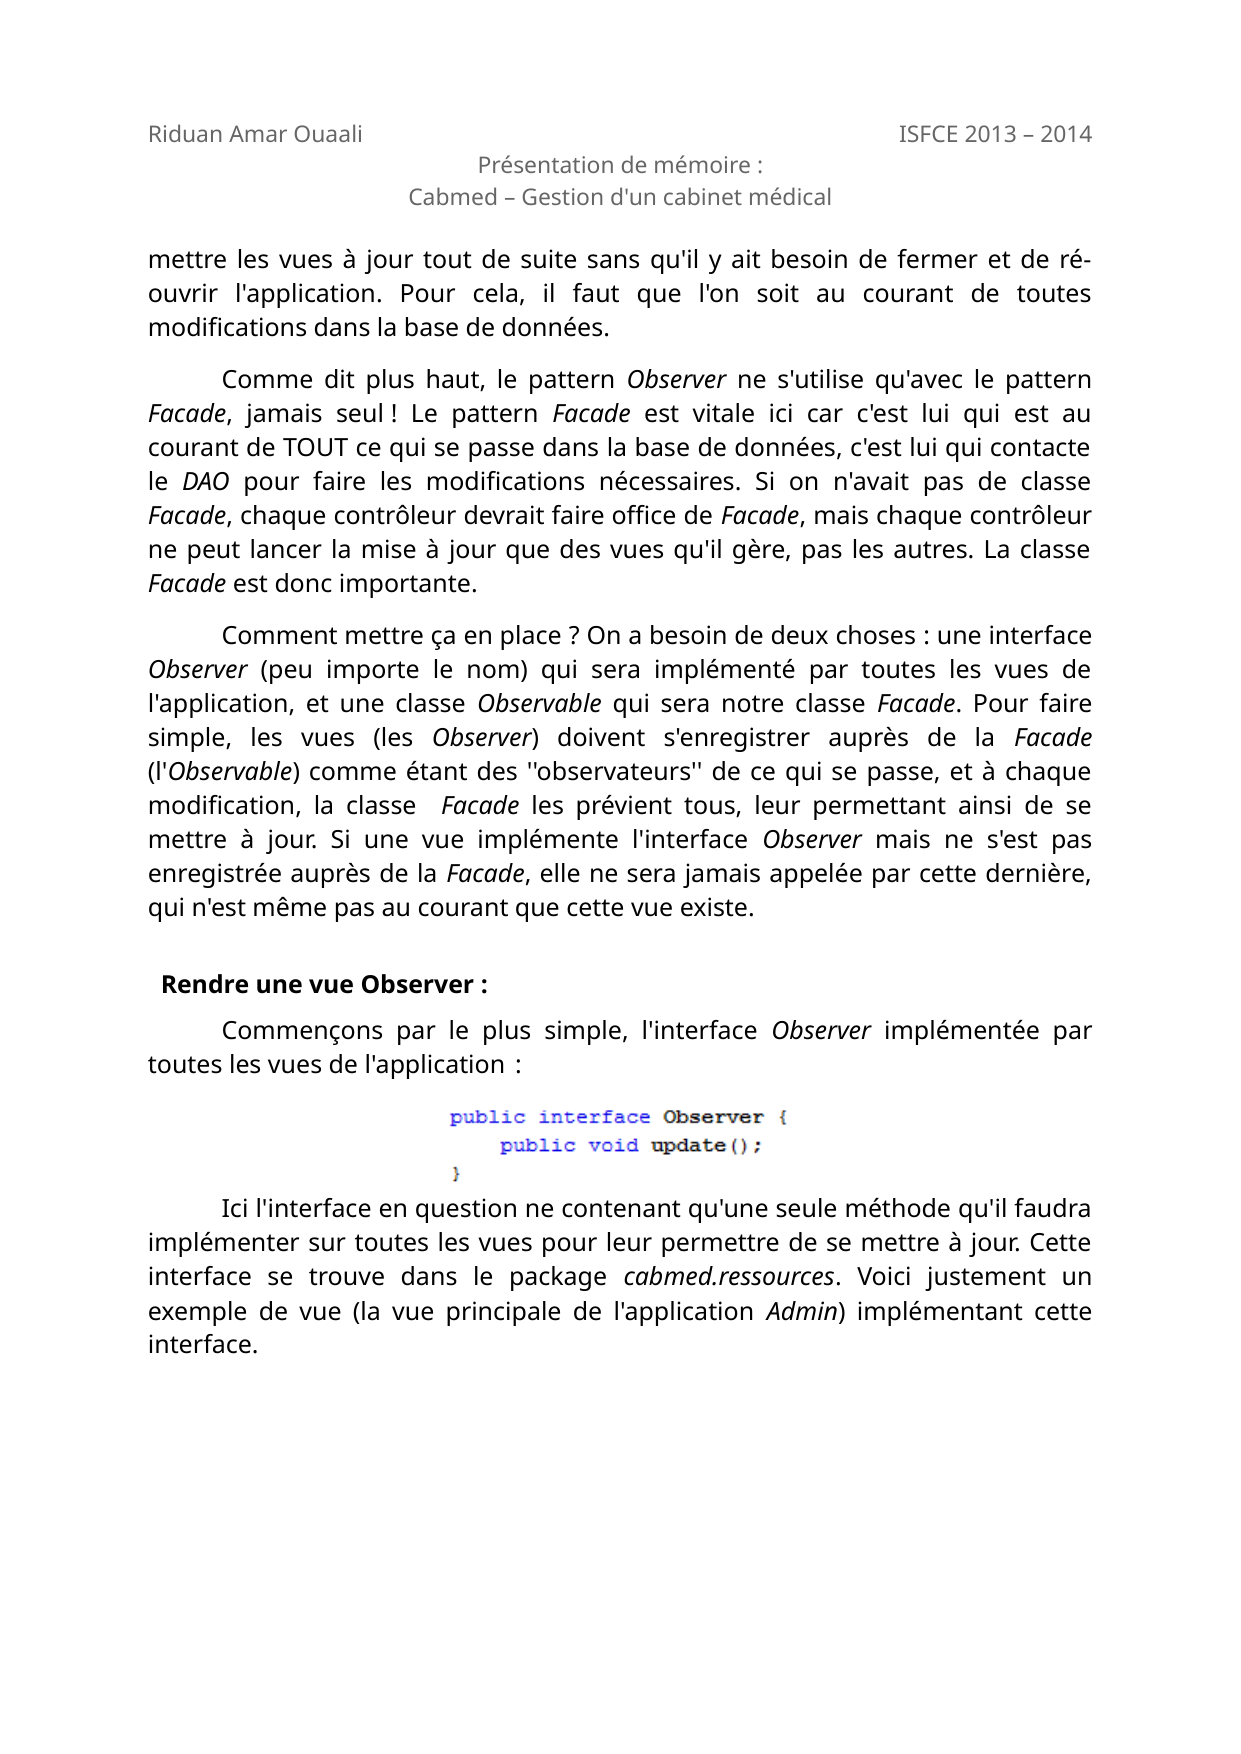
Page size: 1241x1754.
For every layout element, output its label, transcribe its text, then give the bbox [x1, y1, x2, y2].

text Ici l'interface en question ne contenant qu'une seule méthode qu'il faudra implémenter sur toutes les vues pour leur permettre de se mettre à jour. Cette interface se trouve dans le package cabmed.ressources. Voici justement un exemple de vue (la vue principale de l'application Admin) implémentant cette interface. [148, 1099, 1093, 1361]
text mettre les vues à jour tout de suite sans qu'il y ait besoin de fermer et de ré-ouvrir l'application. Pour cela, il faut que l'on soit au courant de toutes modifications dans la base de données. [148, 241, 1093, 343]
subtitle Rendre une vue Observer : [148, 967, 1093, 1000]
text Comment mettre ça en place ? On a besoin de deux choses : une interface Observer (peu importe le nom) qui sera implémenté par toutes les vues de l'application, et une classe Observable qui sera notre classe Facade. Pour faire simple, les vues (les Observer) doivent s'enregistrer auprès de la Facade (l'Observable) comme étant des ''observateurs'' de ce qui se passe, et à chaque modification, la classe Facade les prévient tous, leur permettant ainsi de se mettre à jour. Si une vue implémente l'interface Observer mais ne s'est pas enregistrée auprès de la Facade, elle ne sera jamais appelée par cette dernière, qui n'est même pas au courant que cette vue existe. [148, 617, 1093, 924]
text Comme dit plus haut, le pattern Observer ne s'utilise qu'avec le pattern Facade, jamais seul ! Le pattern Facade est vitale ici car c'est lui qui est au courant de TOUT ce qui se passe dans la base de données, c'est lui qui contacte le DAO pour faire les modifications nécessaires. Si on n'avait pas de classe Facade, chaque contrôleur devrait faire office de Facade, mais chaque contrôleur ne peut lancer la mise à jour que des vues qu'il gère, pas les autres. La classe Facade est donc importante. [148, 361, 1093, 600]
text Commençons par le plus simple, l'interface Observer implémentée par toutes les vues de l'application : [148, 1013, 1093, 1081]
picture [442, 1098, 799, 1191]
